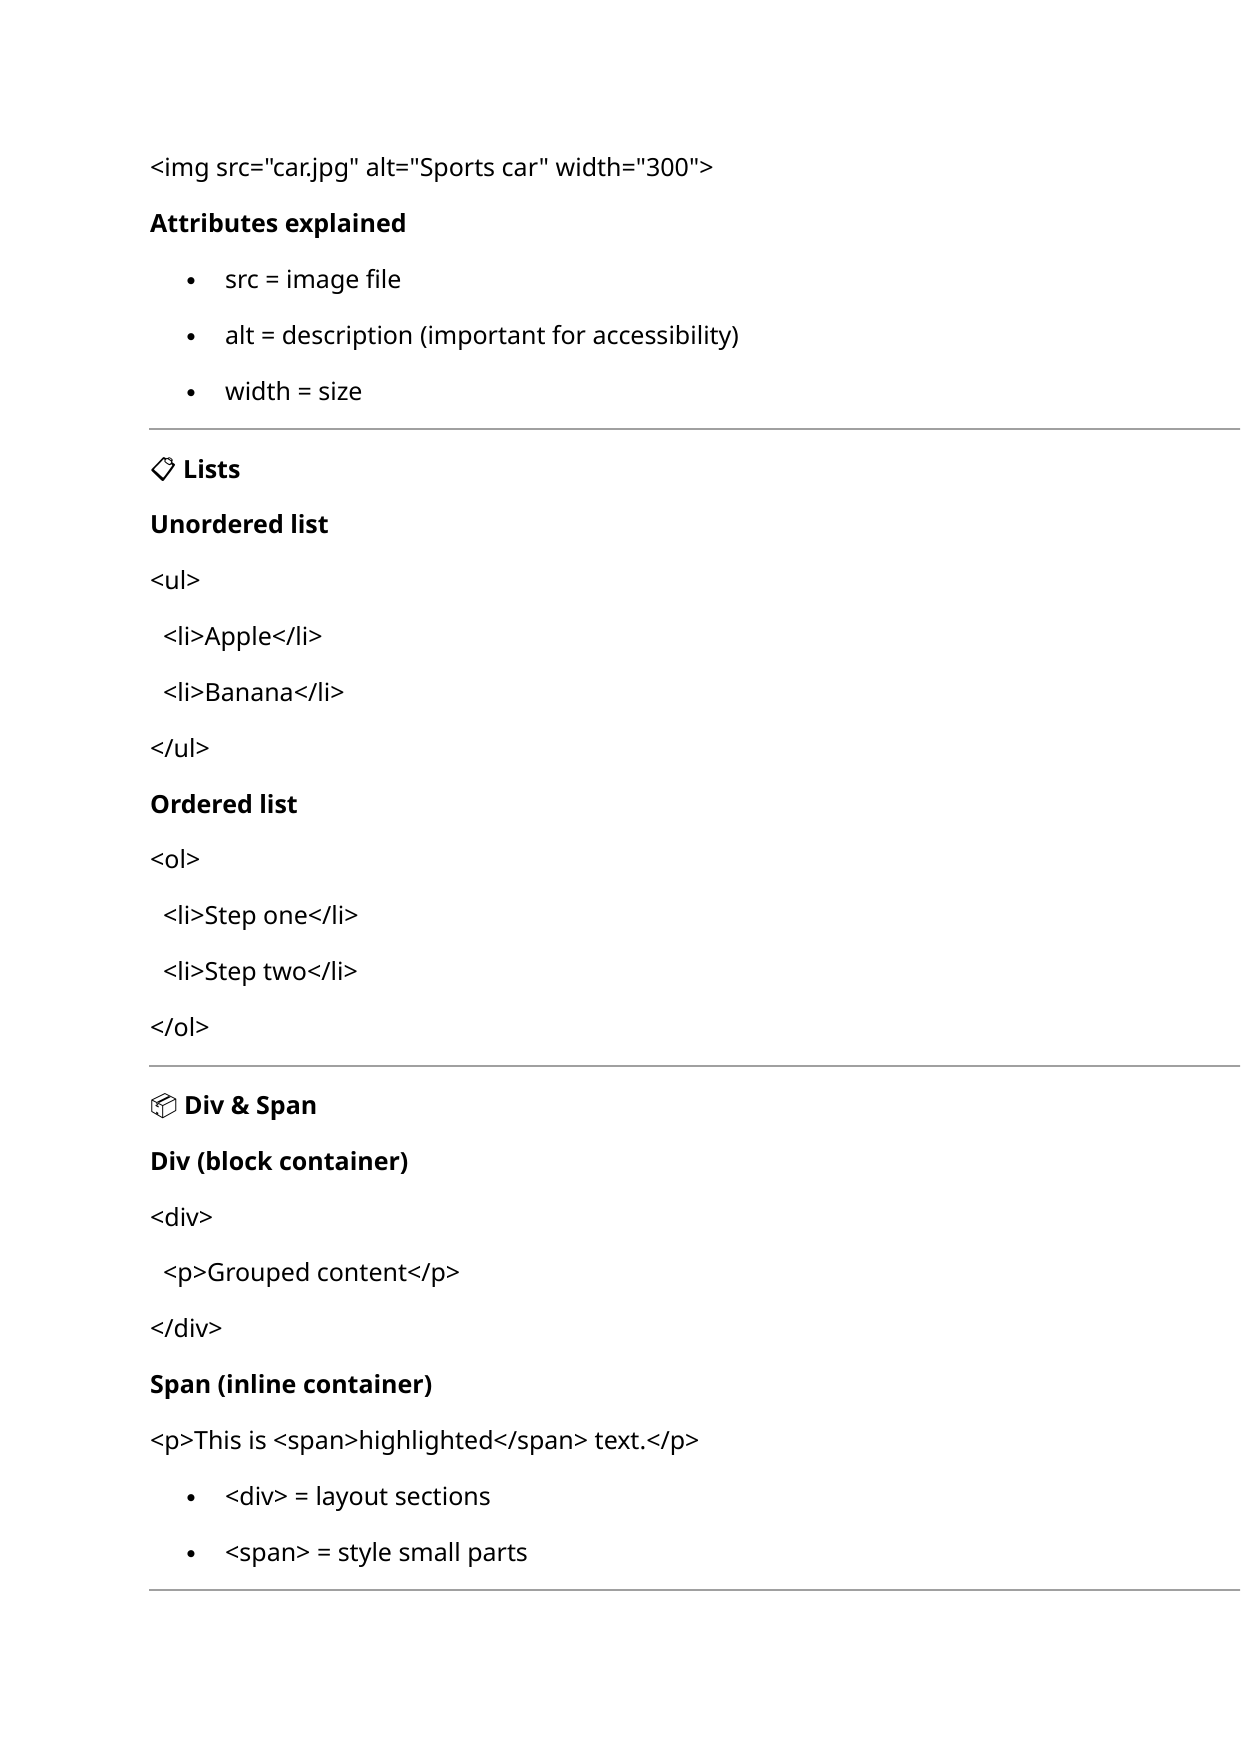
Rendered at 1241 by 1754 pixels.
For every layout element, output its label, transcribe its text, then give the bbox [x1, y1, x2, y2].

list src = image file [187, 262, 1090, 296]
text <li>Step two</li> [150, 954, 1090, 988]
text <ul> [150, 563, 1090, 597]
text <li>Banana</li> [150, 674, 1090, 709]
list <span> = style small parts [187, 1534, 1090, 1568]
text </ol> [150, 1009, 1090, 1044]
text </div> [150, 1311, 1090, 1345]
text <p>This is <span>highlighted</span> text.</p> [150, 1422, 1090, 1457]
text 📋 Lists [150, 451, 1090, 485]
list alt = description (important for accessibility) [187, 317, 1090, 352]
text 📦 Div & Span [150, 1087, 1090, 1122]
text <li>Step one</li> [150, 898, 1090, 932]
text <li>Apple</li> [150, 619, 1090, 653]
text <p>Grouped content</p> [150, 1255, 1090, 1289]
text Div (block container) [150, 1143, 1090, 1177]
text <img src="car.jpg" alt="Sports car" width="300"> [150, 150, 1090, 184]
text </ul> [150, 730, 1090, 764]
text Ordered list [150, 786, 1090, 820]
text <div> [150, 1199, 1090, 1233]
text <ol> [150, 842, 1090, 876]
text Span (inline container) [150, 1367, 1090, 1401]
list width = size [187, 373, 1090, 407]
text Unordered list [150, 507, 1090, 541]
list <div> = layout sections [187, 1478, 1090, 1512]
text Attributes explained [150, 206, 1090, 240]
